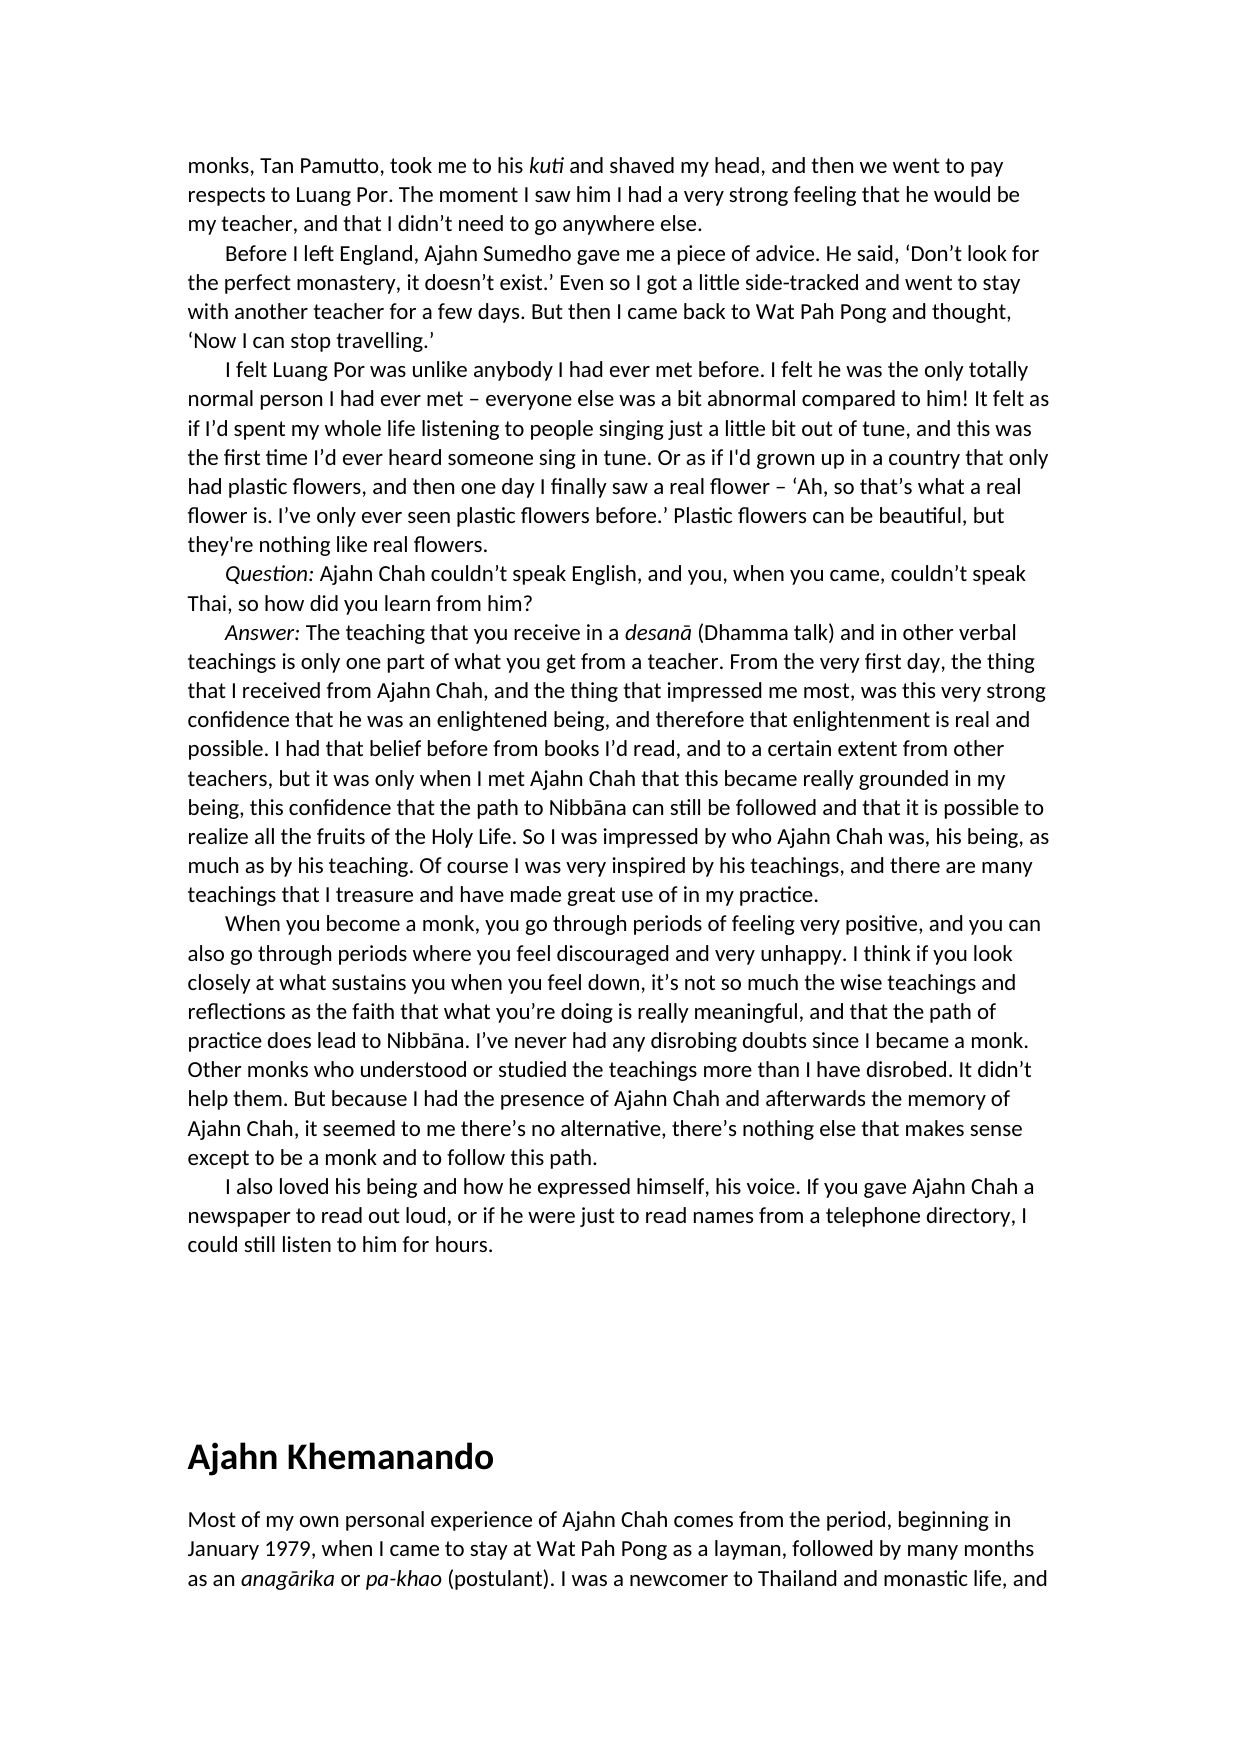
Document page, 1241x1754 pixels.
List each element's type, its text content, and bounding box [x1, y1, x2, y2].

text Answer: The teaching that you receive in a desanā (Dhamma talk) and in other verbal teachings is only one part of what you get from a teacher. From the very first day, the thing that I received from Ajahn Chah, and the thing that impressed me most, was this very strong confidence that he was an enlightened being, and therefore that enlightenment is real and possible. I had that belief before from books I’d read, and to a certain extent from other teachers, but it was only when I met Ajahn Chah that this became really grounded in my being, this confidence that the path to Nibbāna can still be followed and that it is possible to realize all the fruits of the Holy Life. So I was impressed by who Ajahn Chah was, his being, as much as by his teaching. Of course I was very inspired by his teachings, and there are many teachings that I treasure and have made great use of in my practice. [187, 617, 1053, 908]
text I felt Luang Por was unlike anybody I had ever met before. I felt he was the only totally normal person I had ever met – everyone else was a bit abnormal compared to him! It felt as if I’d spent my whole life listening to people singing just a little bit out of tune, and this was the first time I’d ever heard someone sing in tune. Or as if I'd grown up in a country that only had plastic flowers, and then one day I finally saw a real flower – ‘Ah, so that’s what a real flower is. I’ve only ever seen plastic flowers before.’ Plastic flowers can be beautiful, but they're nothing like real flowers. [187, 354, 1053, 558]
text Before I left England, Ajahn Sumedho gave me a piece of advice. He said, ‘Don’t look for the perfect monastery, it doesn’t exist.’ Even so I got a little side-tracked and went to stay with another teacher for a few days. But then I came back to Wat Pah Pong and thought, ‘Now I can stop travelling.’ [187, 237, 1053, 354]
text Most of my own personal experience of Ajahn Chah comes from the period, beginning in January 1979, when I came to stay at Wat Pah Pong as a layman, followed by many months as an anagārika or pa-khao (postulant). I was a newcomer to Thailand and monastic life, and [187, 1504, 1053, 1592]
text When you become a monk, you go through periods of feeling very positive, and you can also go through periods where you feel discouraged and very unhappy. I think if you look closely at what sustains you when you feel down, it’s not so much the wise teachings and reflections as the faith that what you’re doing is really meaningful, and that the path of practice does lead to Nibbāna. I’ve never had any disrobing doubts since I became a monk. Other monks who understood or studied the teachings more than I have disrobed. It didn’t help them. But because I had the presence of Ajahn Chah and afterwards the memory of Ajahn Chah, it seemed to me there’s no alternative, there’s nothing else that makes sense except to be a monk and to follow this path. [187, 908, 1053, 1171]
text Question: Ajahn Chah couldn’t speak English, and you, when you came, couldn’t speak Thai, so how did you learn from him? [187, 558, 1053, 617]
text monks, Tan Pamutto, took me to his kuti and shaved my head, and then we went to pay respects to Luang Por. The moment I saw him I had a very strong feeling that he would be my teacher, and that I didn’t need to go anywhere else. [187, 150, 1053, 237]
text I also loved his being and how he expressed himself, his voice. If you gave Ajahn Chah a newspaper to read out loud, or if he were just to read names from a telephone directory, I could still listen to him for hours. [187, 1171, 1053, 1258]
text Ajahn Khemanando [187, 1433, 1053, 1479]
